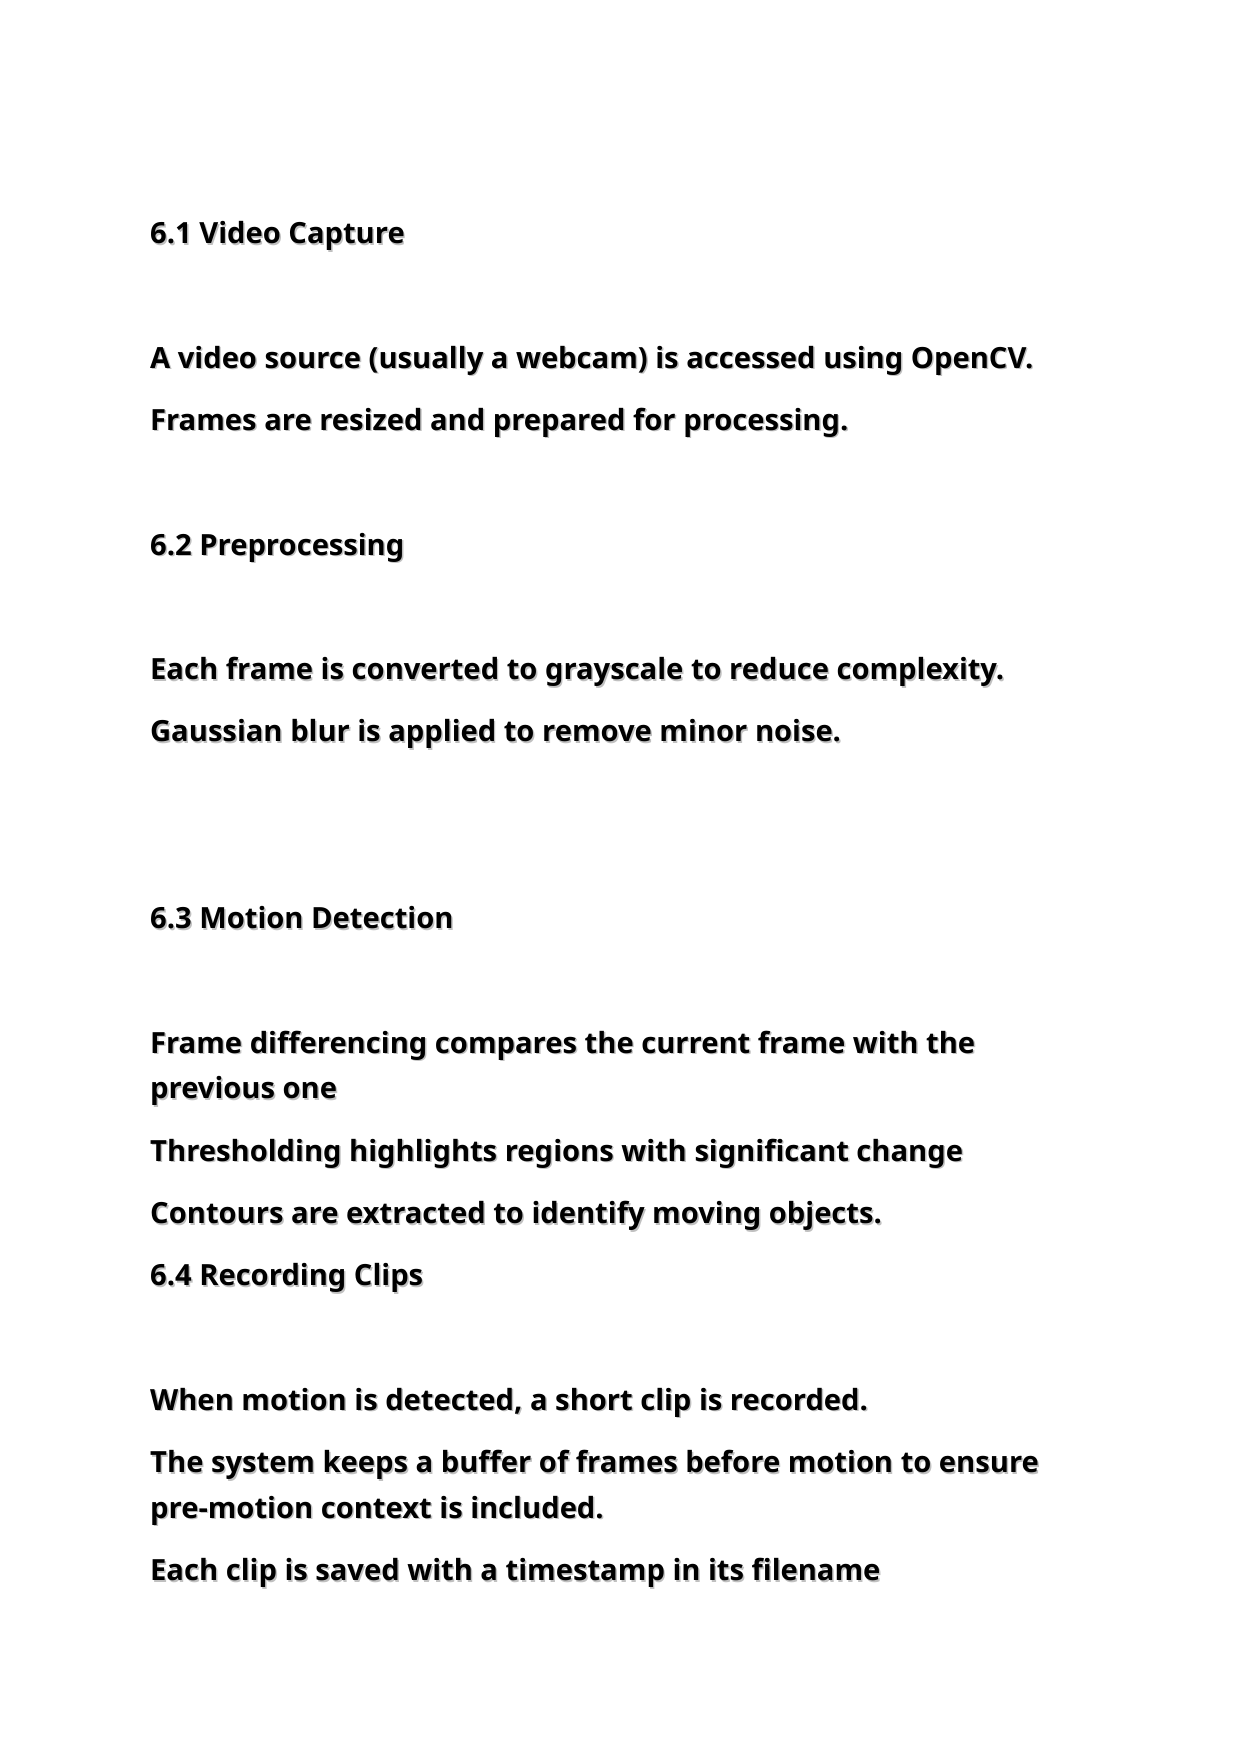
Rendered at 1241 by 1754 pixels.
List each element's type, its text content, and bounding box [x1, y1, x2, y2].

text Frame differencing compares the current frame with the previous one [150, 1022, 1090, 1107]
text 6.1 Video Capture [150, 212, 1090, 252]
text Frames are resized and prepared for processing. [150, 399, 1090, 439]
text When motion is detected, a short clip is recorded. [150, 1379, 1090, 1419]
text 6.2 Preprocessing [150, 524, 1090, 563]
text 6.3 Motion Detection [150, 897, 1090, 937]
text A video source (usually a webcam) is accessed using OpenCV. [150, 337, 1090, 377]
text Gaussian blur is applied to remove minor noise. [150, 711, 1090, 750]
text Each clip is saved with a timestamp in its filename [150, 1549, 1090, 1589]
text 6.4 Recording Clips [150, 1254, 1090, 1294]
text The system keeps a buffer of frames before motion to ensure pre-motion context is included. [150, 1441, 1090, 1527]
text Contours are extracted to identify moving objects. [150, 1192, 1090, 1232]
text Each frame is converted to grayscale to reduce complexity. [150, 648, 1090, 688]
text Thresholding highlights regions with significant change [150, 1130, 1090, 1170]
